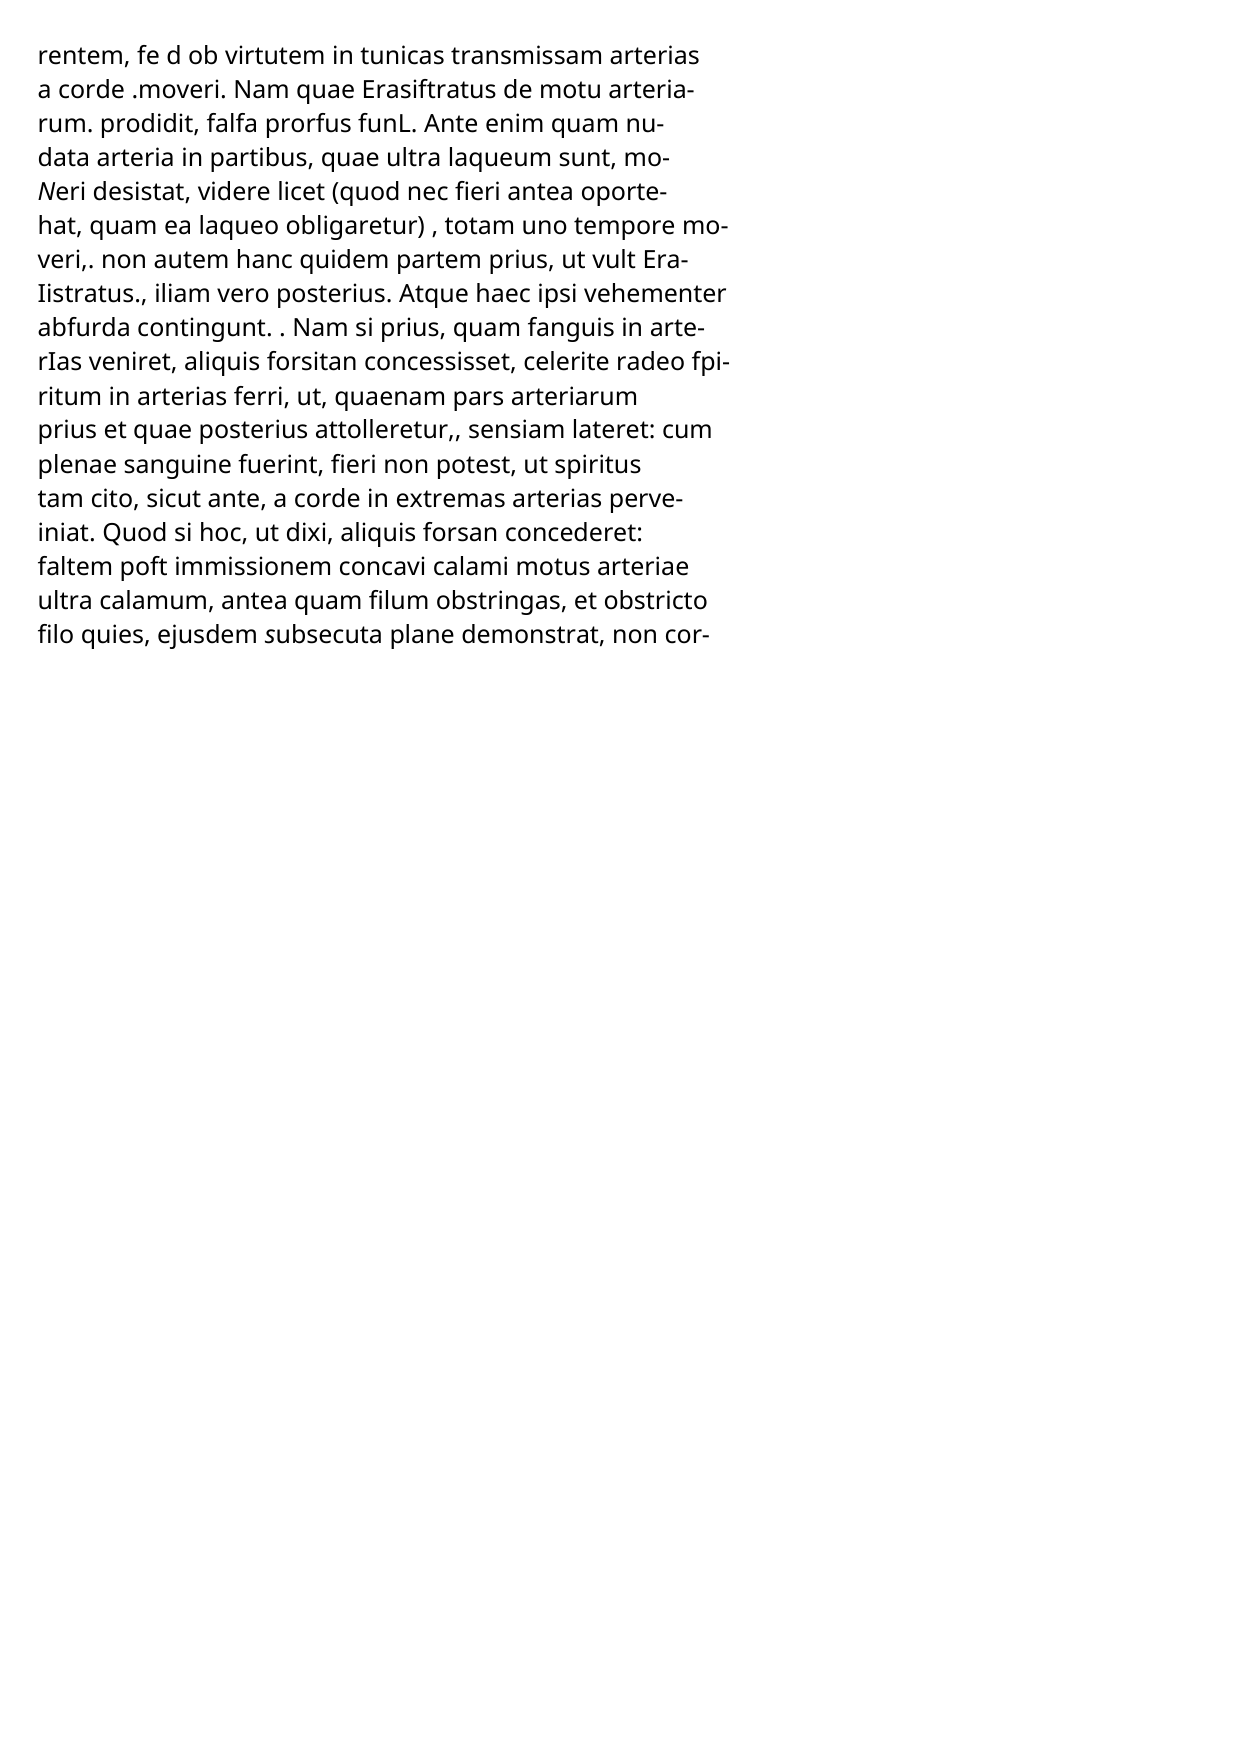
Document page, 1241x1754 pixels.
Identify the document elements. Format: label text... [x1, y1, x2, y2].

text rentem, fe d ob virtutem in tunicas transmissam arterias a corde .moveri. Nam quae Erasiftratus de motu arteria- rum. prodidit, falfa prorfus funL. Ante enim quam nu- data arteria in partibus, quae ultra laqueum sunt, mo- Neri desistat, videre licet (quod nec fieri antea oporte- hat, quam ea laqueo obligaretur) , totam uno tempore mo- veri,. non autem hanc quidem partem prius, ut vult Era- Iistratus., iliam vero posterius. Atque haec ipsi vehementer abfurda contingunt. . Nam si prius, quam fanguis in arte- rIas veniret, aliquis forsitan concessisset, celerite radeo fpi- ritum in arterias ferri, ut, quaenam pars arteriarum prius et quae posterius attolleretur,, sensiam lateret: cum plenae sanguine fuerint, fieri non potest, ut spiritus tam cito, sicut ante, a corde in extremas arterias perve- iniat. Quod si hoc, ut dixi, aliquis forsan concederet: faltem poft immissionem concavi calami motus arteriae ultra calamum, antea quam filum obstringas, et obstricto filo quies, ejusdem subsecuta plane demonstrat, non cor- [37, 37, 1203, 651]
